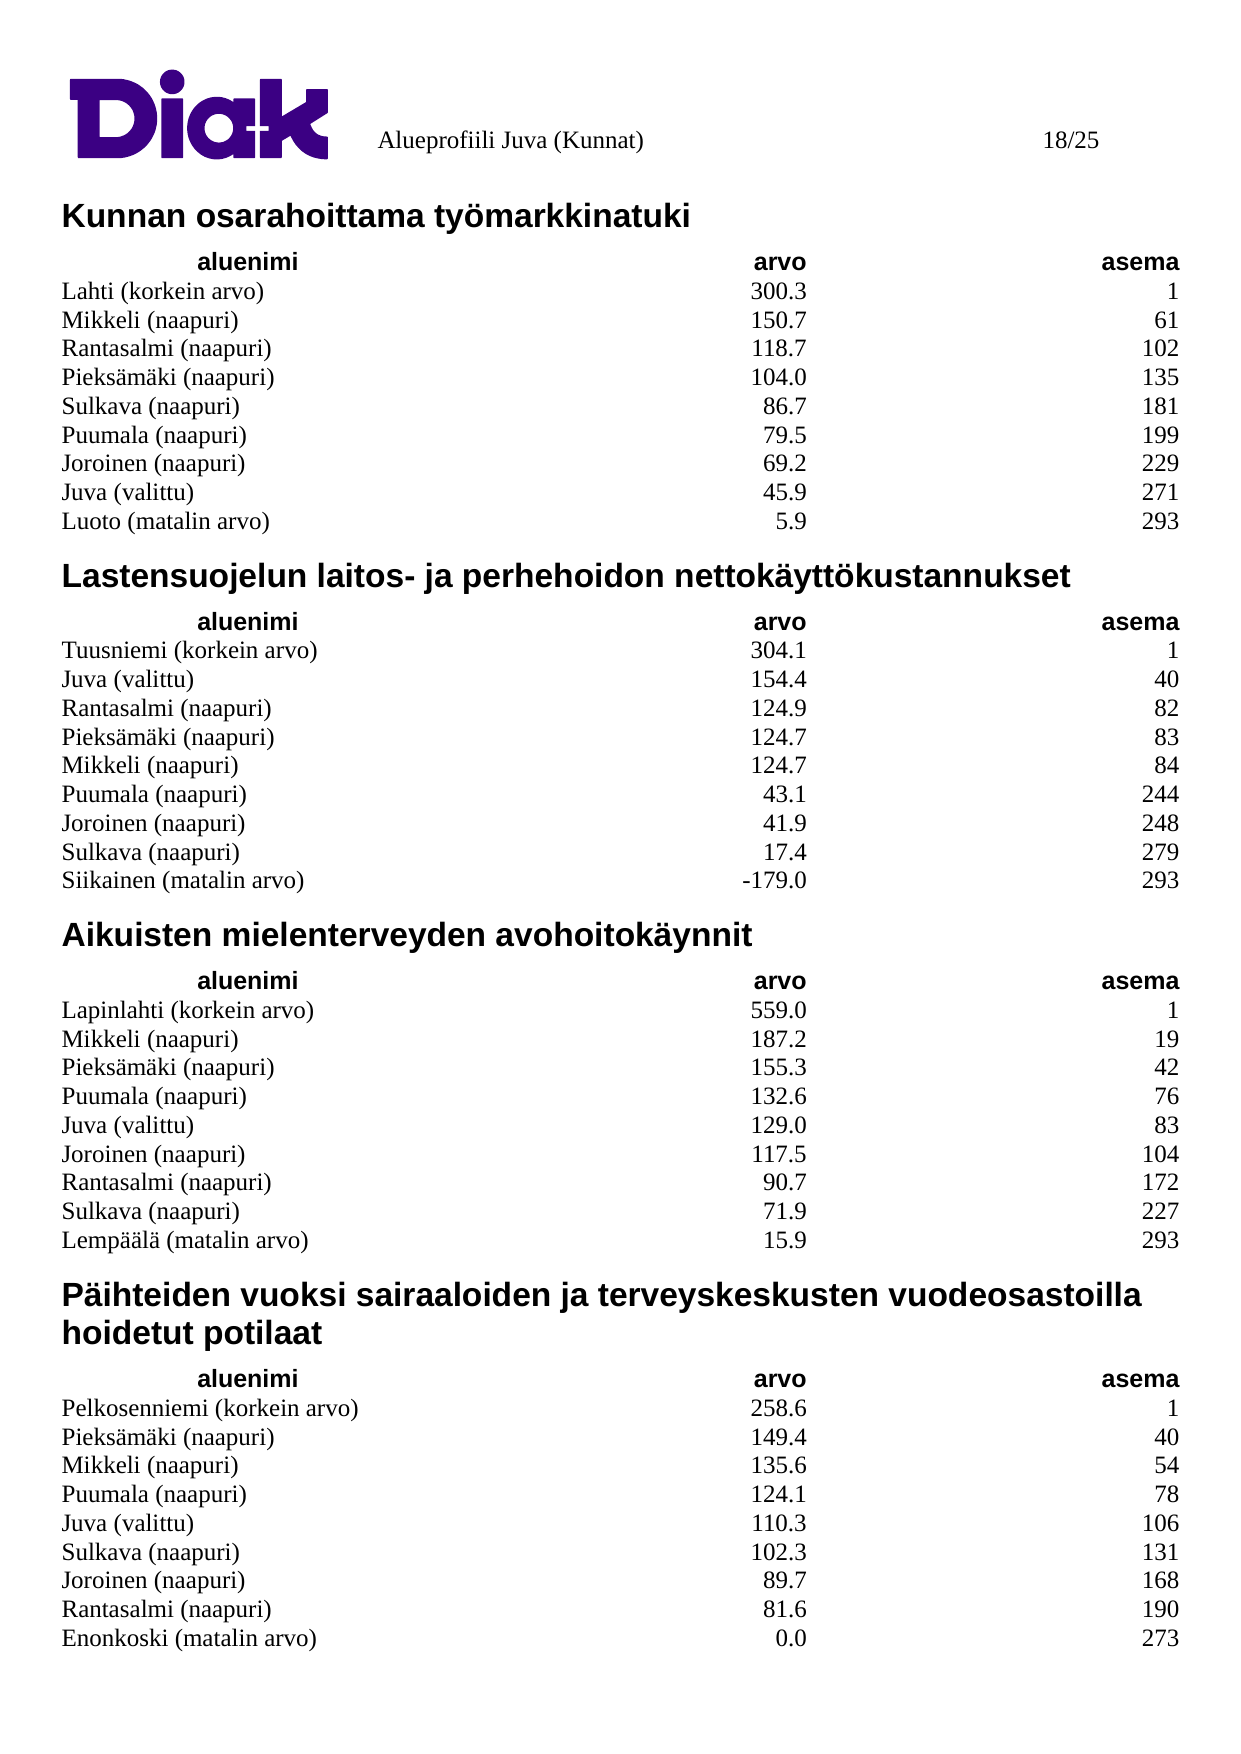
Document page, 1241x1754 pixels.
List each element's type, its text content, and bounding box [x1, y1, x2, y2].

table_cell 78 [806, 1479, 1179, 1508]
table_cell Enonkoski (matalin arvo) [61, 1623, 434, 1652]
table_cell Pieksämäki (naapuri) [61, 1053, 434, 1081]
table_cell 135 [806, 362, 1179, 391]
table_header asema [806, 247, 1179, 276]
table_cell 106 [806, 1508, 1179, 1537]
table_header arvo [434, 966, 806, 995]
table_cell 82 [806, 693, 1179, 722]
table_cell 293 [806, 506, 1179, 535]
table_cell Puumala (naapuri) [61, 1479, 434, 1508]
table_cell 42 [806, 1053, 1179, 1081]
table_cell 273 [806, 1623, 1179, 1652]
table_cell 19 [806, 1024, 1179, 1052]
table_cell Lahti (korkein arvo) [61, 276, 434, 305]
table_cell 5.9 [434, 506, 806, 535]
table_cell Joroinen (naapuri) [61, 1566, 434, 1594]
table_cell 271 [806, 477, 1179, 506]
table_cell 132.6 [434, 1081, 806, 1110]
table_cell Juva (valittu) [61, 477, 434, 506]
table_cell Puumala (naapuri) [61, 1081, 434, 1110]
table_cell 229 [806, 449, 1179, 477]
table_cell Mikkeli (naapuri) [61, 305, 434, 333]
table_cell 81.6 [434, 1594, 806, 1623]
table_cell Pieksämäki (naapuri) [61, 1422, 434, 1451]
table_cell 1 [806, 276, 1179, 305]
table_cell 40 [806, 664, 1179, 693]
table_cell Mikkeli (naapuri) [61, 1451, 434, 1479]
table_cell 90.7 [434, 1168, 806, 1196]
table_cell 84 [806, 751, 1179, 779]
table_cell Rantasalmi (naapuri) [61, 693, 434, 722]
table_cell Joroinen (naapuri) [61, 449, 434, 477]
table_header arvo [434, 607, 806, 636]
table_cell 149.4 [434, 1422, 806, 1451]
table_cell 181 [806, 391, 1179, 420]
table_cell Mikkeli (naapuri) [61, 751, 434, 779]
table_cell 45.9 [434, 477, 806, 506]
table_cell Sulkava (naapuri) [61, 391, 434, 420]
table_header asema [806, 607, 1179, 636]
table_cell 190 [806, 1594, 1179, 1623]
table_cell 76 [806, 1081, 1179, 1110]
table_header aluenimi [61, 247, 434, 276]
table_cell 293 [806, 866, 1179, 894]
table_cell 124.7 [434, 722, 806, 751]
table_header arvo [434, 1364, 806, 1393]
table_cell 293 [806, 1225, 1179, 1254]
table_cell Juva (valittu) [61, 664, 434, 693]
table_cell Rantasalmi (naapuri) [61, 334, 434, 362]
table_cell Pieksämäki (naapuri) [61, 722, 434, 751]
table_cell Pieksämäki (naapuri) [61, 362, 434, 391]
table_cell 83 [806, 1110, 1179, 1139]
table_cell 15.9 [434, 1225, 806, 1254]
table_cell 135.6 [434, 1451, 806, 1479]
table_cell Rantasalmi (naapuri) [61, 1168, 434, 1196]
table_cell 304.1 [434, 636, 806, 664]
table_cell Joroinen (naapuri) [61, 1139, 434, 1167]
table_header aluenimi [61, 1364, 434, 1393]
table_cell 129.0 [434, 1110, 806, 1139]
table_cell Luoto (matalin arvo) [61, 506, 434, 535]
table_cell 104.0 [434, 362, 806, 391]
table_cell 79.5 [434, 420, 806, 448]
subtitle Päihteiden vuoksi sairaaloiden ja terveyskeskusten vuodeosastoilla hoidetut potilaat [61, 1274, 1179, 1352]
table_cell 1 [806, 636, 1179, 664]
table_cell 199 [806, 420, 1179, 448]
table_cell 248 [806, 808, 1179, 837]
table_cell 54 [806, 1451, 1179, 1479]
table_cell 61 [806, 305, 1179, 333]
table_cell 71.9 [434, 1196, 806, 1225]
table_cell 124.1 [434, 1479, 806, 1508]
table_cell Puumala (naapuri) [61, 779, 434, 808]
table_cell -179.0 [434, 866, 806, 894]
subtitle Aikuisten mielenterveyden avohoitokäynnit [61, 915, 1179, 954]
table_cell 244 [806, 779, 1179, 808]
table_cell 0.0 [434, 1623, 806, 1652]
table_header arvo [434, 247, 806, 276]
table_cell 17.4 [434, 837, 806, 866]
table_cell 279 [806, 837, 1179, 866]
table_cell 110.3 [434, 1508, 806, 1537]
table_cell Sulkava (naapuri) [61, 1537, 434, 1566]
table_cell Juva (valittu) [61, 1110, 434, 1139]
table_cell Joroinen (naapuri) [61, 808, 434, 837]
table_cell Tuusniemi (korkein arvo) [61, 636, 434, 664]
table_cell Puumala (naapuri) [61, 420, 434, 448]
table_cell 124.9 [434, 693, 806, 722]
table_cell 187.2 [434, 1024, 806, 1052]
table_header asema [806, 966, 1179, 995]
table_header asema [806, 1364, 1179, 1393]
table_cell Juva (valittu) [61, 1508, 434, 1537]
table_cell 155.3 [434, 1053, 806, 1081]
table_cell 118.7 [434, 334, 806, 362]
table_cell 43.1 [434, 779, 806, 808]
table_header aluenimi [61, 966, 434, 995]
table_cell 83 [806, 722, 1179, 751]
table_cell Lapinlahti (korkein arvo) [61, 995, 434, 1024]
table_cell 154.4 [434, 664, 806, 693]
table_cell 227 [806, 1196, 1179, 1225]
table_cell 40 [806, 1422, 1179, 1451]
table_cell 172 [806, 1168, 1179, 1196]
table_cell Rantasalmi (naapuri) [61, 1594, 434, 1623]
table_cell 69.2 [434, 449, 806, 477]
table_cell 1 [806, 1393, 1179, 1422]
table_cell 300.3 [434, 276, 806, 305]
table_cell 102 [806, 334, 1179, 362]
table_cell 168 [806, 1566, 1179, 1594]
table_cell Siikainen (matalin arvo) [61, 866, 434, 894]
table_cell 104 [806, 1139, 1179, 1167]
table_cell Sulkava (naapuri) [61, 837, 434, 866]
table_cell 89.7 [434, 1566, 806, 1594]
table_cell 102.3 [434, 1537, 806, 1566]
subtitle Lastensuojelun laitos- ja perhehoidon nettokäyttökustannukset [61, 556, 1179, 594]
table_cell 150.7 [434, 305, 806, 333]
table_cell Lempäälä (matalin arvo) [61, 1225, 434, 1254]
table_cell 258.6 [434, 1393, 806, 1422]
table_cell 131 [806, 1537, 1179, 1566]
table_cell 41.9 [434, 808, 806, 837]
table_cell 86.7 [434, 391, 806, 420]
table_cell Pelkosenniemi (korkein arvo) [61, 1393, 434, 1422]
table_cell Mikkeli (naapuri) [61, 1024, 434, 1052]
subtitle Kunnan osarahoittama työmarkkinatuki [61, 196, 1179, 235]
table_cell 117.5 [434, 1139, 806, 1167]
table_cell Sulkava (naapuri) [61, 1196, 434, 1225]
table_cell 124.7 [434, 751, 806, 779]
table_cell 1 [806, 995, 1179, 1024]
table_header aluenimi [61, 607, 434, 636]
table_cell 559.0 [434, 995, 806, 1024]
